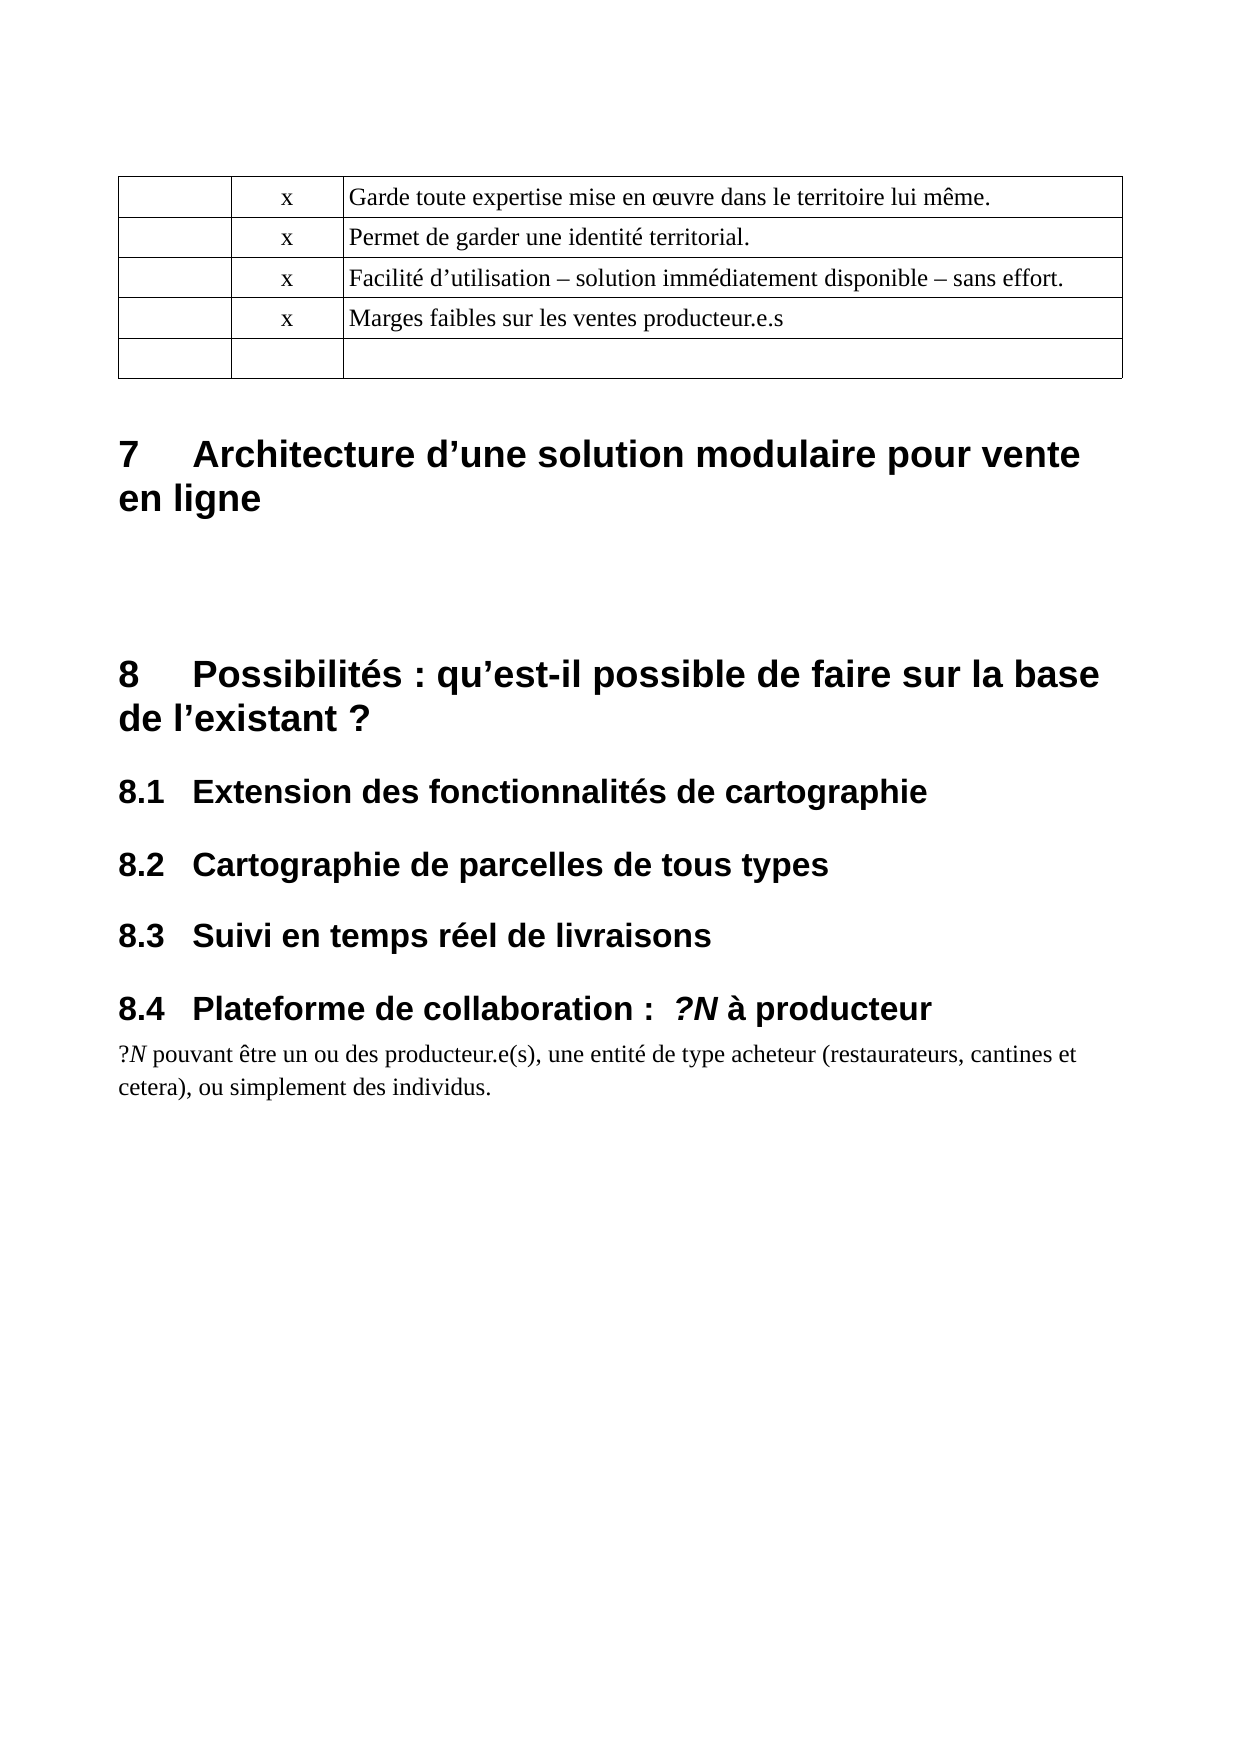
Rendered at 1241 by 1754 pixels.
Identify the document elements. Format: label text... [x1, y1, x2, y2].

subtitle Plateforme de collaboration : ?N à producteur [118, 988, 1122, 1027]
subtitle Suivi en temps réel de livraisons [118, 916, 1122, 955]
table_cell [119, 218, 231, 257]
table_cell [119, 177, 231, 217]
table_cell Garde toute expertise mise en œuvre dans le territoire lui même. [344, 177, 1122, 217]
subtitle Cartographie de parcelles de tous types [118, 844, 1122, 883]
table_cell Facilité d’utilisation – solution immédiatement disponible – sans effort. [344, 258, 1122, 297]
text ?N pouvant être un ou des producteur.e(s), une entité de type acheteur (restaurateurs, cantines et cetera), ou simplement des individus. [118, 1039, 1122, 1101]
subtitle Extension des fonctionnalités de cartographie [118, 772, 1122, 811]
table_cell Marges faibles sur les ventes producteur.e.s [344, 298, 1122, 338]
table_cell [119, 298, 231, 338]
table_cell [232, 339, 343, 378]
table_cell x [232, 177, 343, 217]
table_cell x [232, 298, 343, 338]
table_cell x [232, 218, 343, 257]
subtitle Possibilités : qu’est-il possible de faire sur la base de l’existant ? [118, 652, 1122, 739]
table_cell [344, 339, 1122, 378]
table_cell [119, 339, 231, 378]
table_cell [119, 258, 231, 297]
table_cell Permet de garder une identité territorial. [344, 218, 1122, 257]
table_cell x [232, 258, 343, 297]
subtitle Architecture d’une solution modulaire pour vente en ligne [118, 432, 1122, 519]
